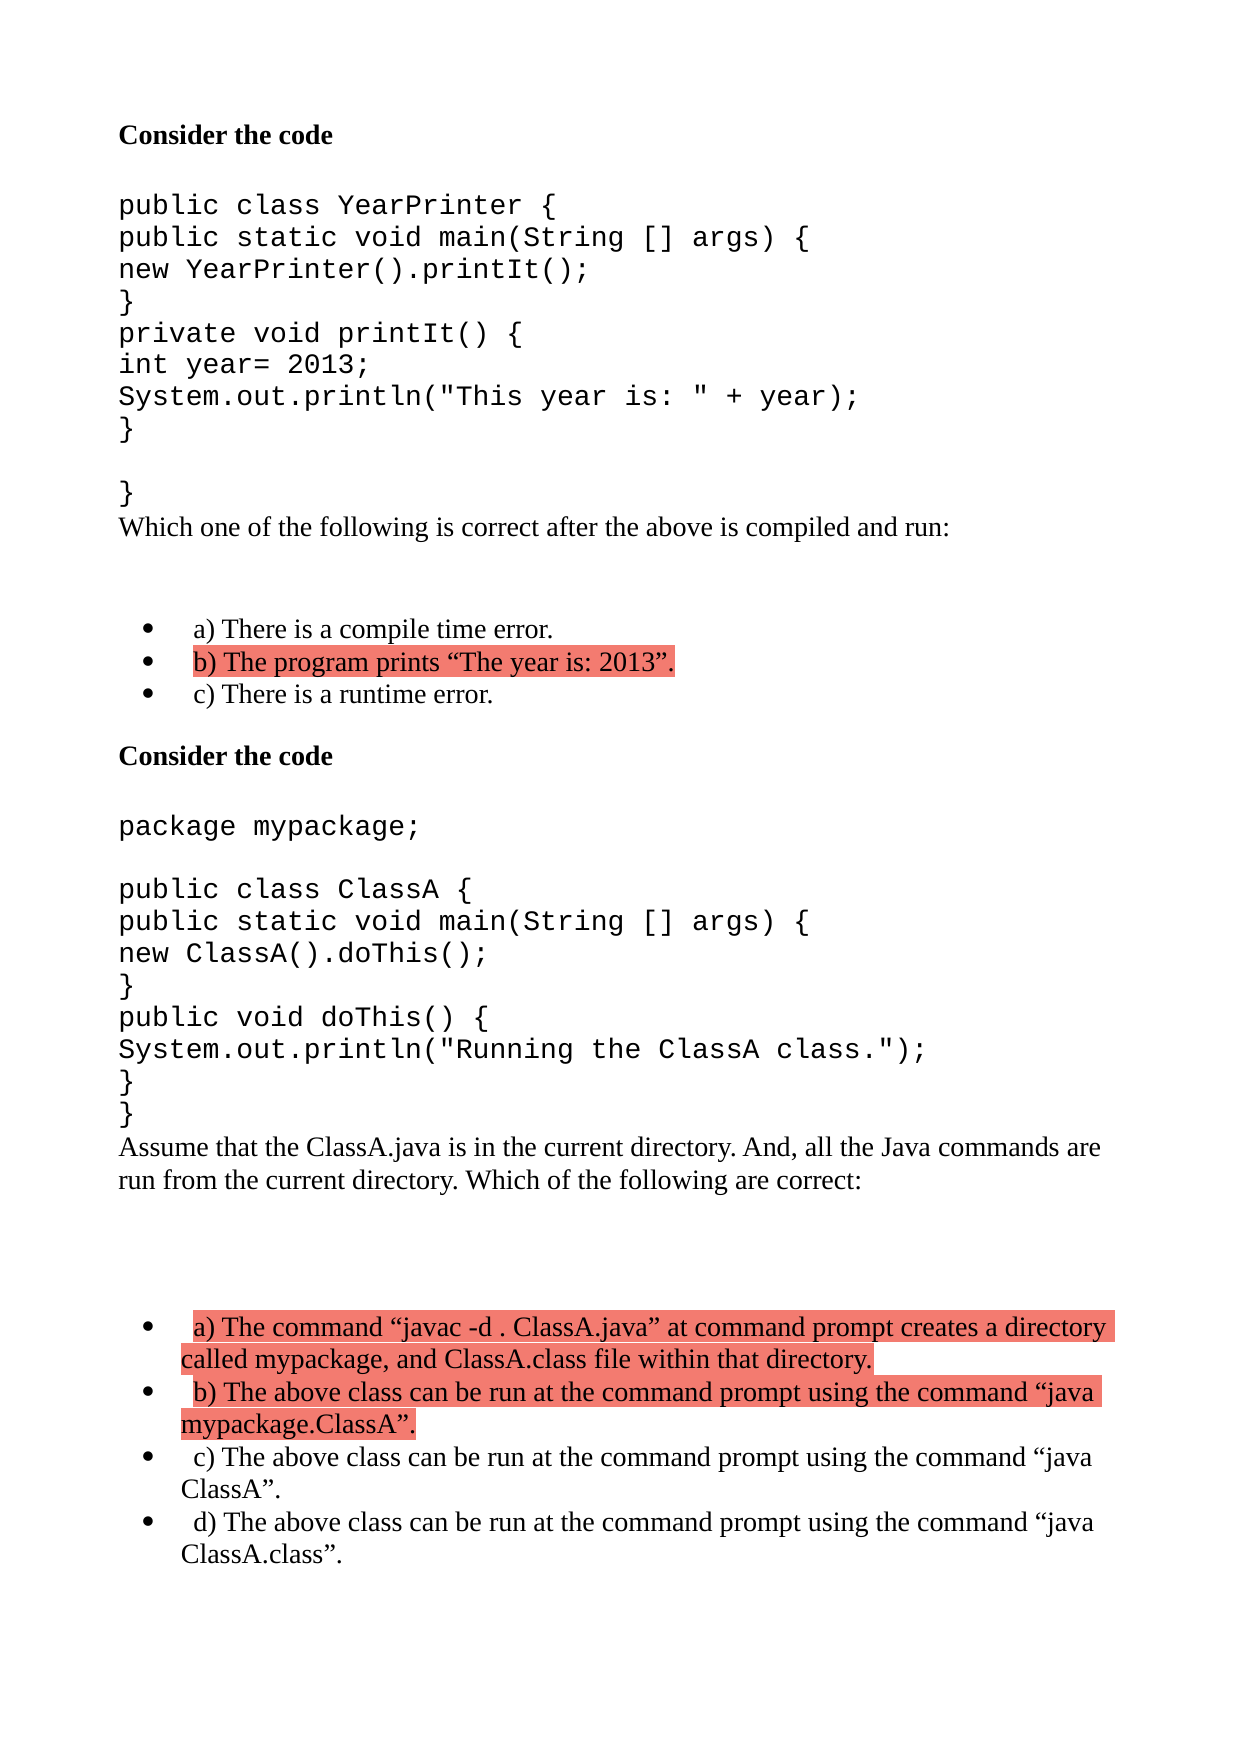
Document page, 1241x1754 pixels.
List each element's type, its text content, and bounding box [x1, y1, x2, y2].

text Consider the code [118, 118, 1122, 151]
text int year= 2013; [118, 351, 1122, 382]
text public static void main(String [] args) { [118, 223, 1122, 255]
text Which one of the following is correct after the above is compiled and run: [118, 510, 1122, 542]
list b) The above class can be run at the command prompt using the command “java mypackage.ClassA”. [143, 1375, 1122, 1440]
text public class YearPrinter { [118, 191, 1122, 223]
text new ClassA().doThis(); [118, 939, 1122, 971]
list b) The program prints “The year is: 2013”. [143, 644, 1122, 677]
text } [118, 287, 1122, 319]
list c) The above class can be run at the command prompt using the command “java ClassA”. [143, 1440, 1122, 1505]
list a) There is a compile time error. [143, 612, 1122, 644]
list a) The command “javac -d . ClassA.java” at command prompt creates a directory called mypackage, and ClassA.class file within that directory. [143, 1310, 1122, 1375]
list d) The above class can be run at the command prompt using the command “java ClassA.class”. [143, 1505, 1122, 1569]
text } [118, 478, 1122, 510]
text } [118, 1067, 1122, 1099]
text private void printIt() { [118, 319, 1122, 351]
text System.out.println("Running the ClassA class."); [118, 1035, 1122, 1067]
text } [118, 414, 1122, 446]
text Assume that the ClassA.java is in the current directory. And, all the Java commands are run from the current directory. Which of the following are correct: [118, 1131, 1122, 1195]
list c) There is a runtime error. [143, 677, 1122, 709]
text } [118, 1099, 1122, 1131]
text System.out.println("This year is: " + year); [118, 382, 1122, 414]
text package mypackage; [118, 812, 1122, 844]
text public void doThis() { [118, 1003, 1122, 1035]
text Consider the code [118, 739, 1122, 771]
text } [118, 971, 1122, 1003]
text public static void main(String [] args) { [118, 907, 1122, 939]
text new YearPrinter().printIt(); [118, 255, 1122, 287]
text public class ClassA { [118, 876, 1122, 907]
